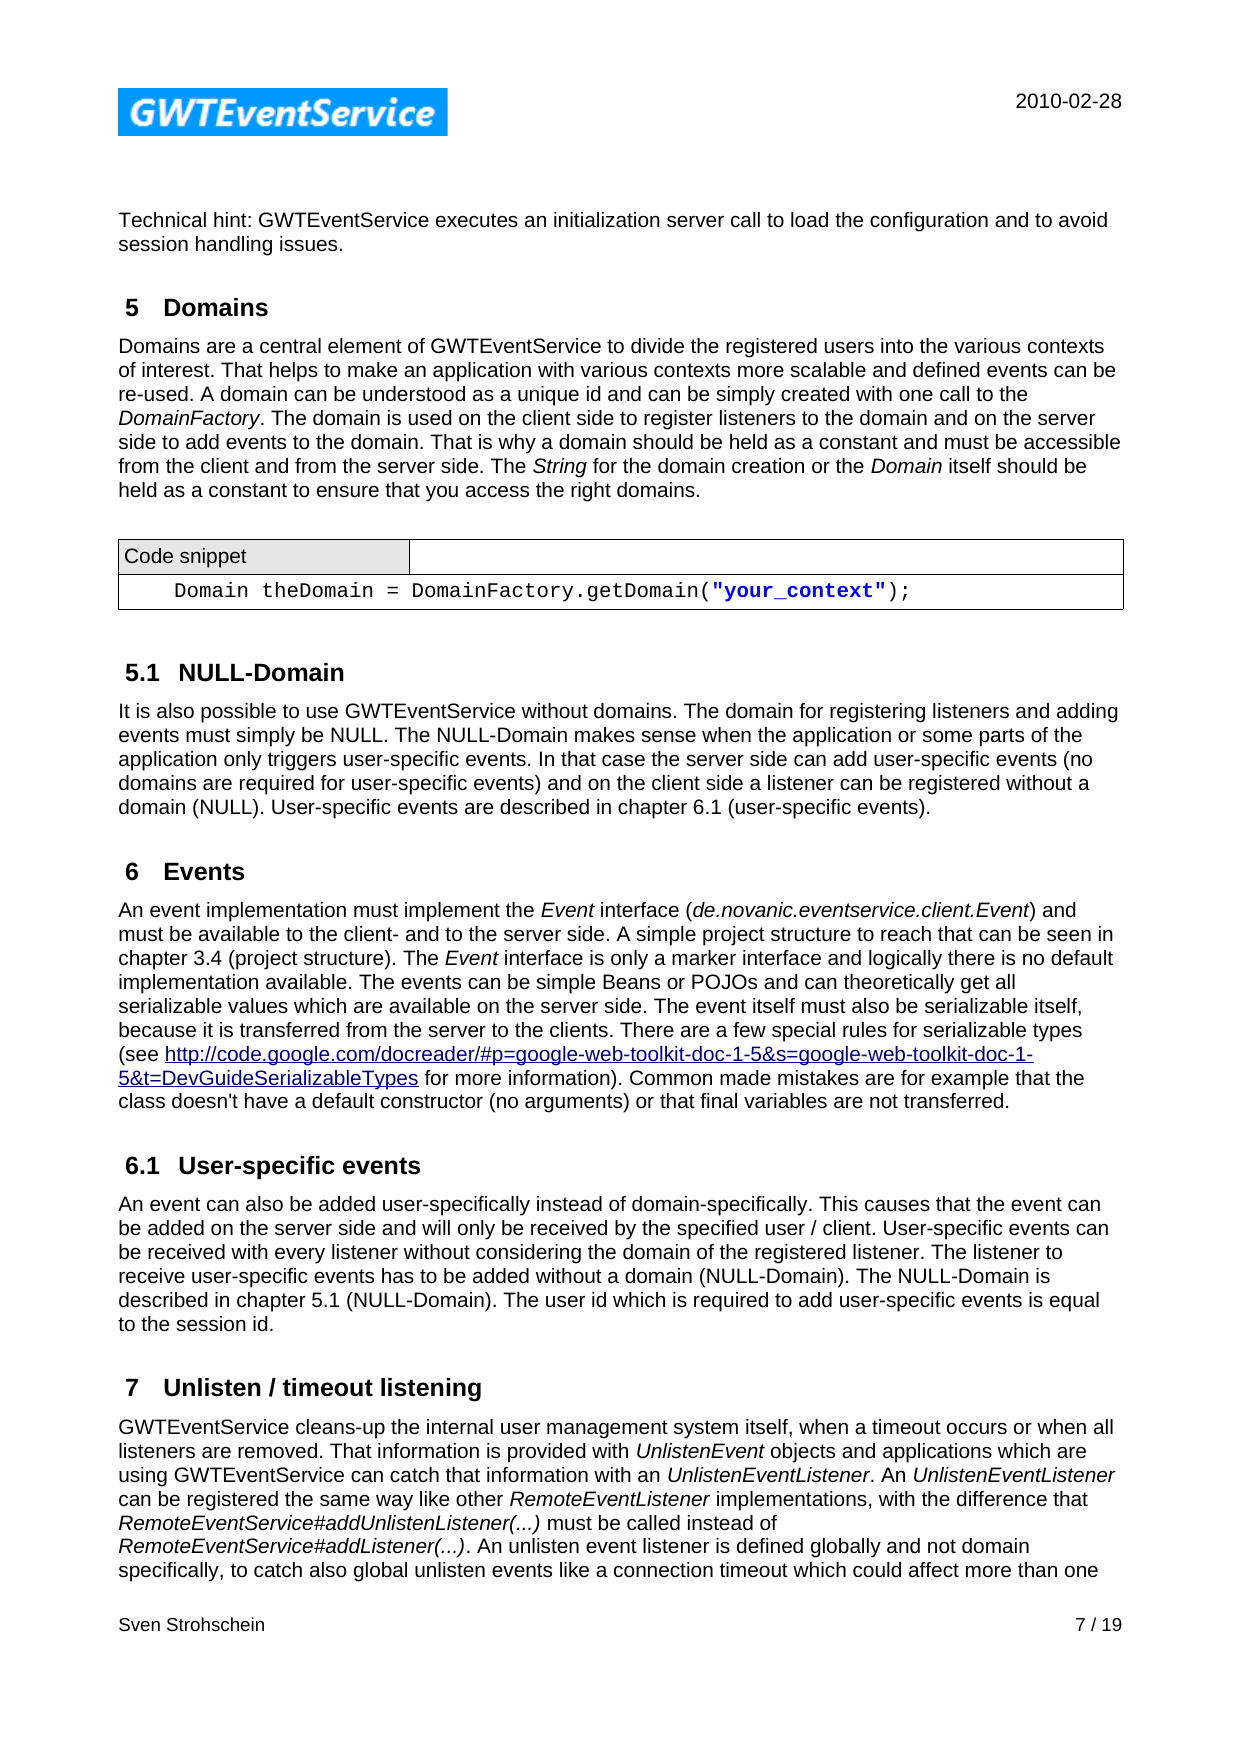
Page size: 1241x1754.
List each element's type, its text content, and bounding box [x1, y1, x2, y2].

subtitle NULL-Domain [118, 658, 1122, 687]
text It is also possible to use GWTEventService without domains. The domain for registering listeners and adding events must simply be NULL. The NULL-Domain makes sense when the application or some parts of the application only triggers user-specific events. In that case the server side can add user-specific events (no domains are required for user-specific events) and on the client side a listener can be registered without a domain (NULL). User-specific events are described in chapter 6.1 (user-specific events). [118, 699, 1122, 819]
subtitle User-specific events [118, 1151, 1122, 1179]
subtitle Events [118, 856, 1122, 885]
table_header [410, 540, 1123, 574]
text Domains are a central element of GWTEventService to divide the registered users into the various contexts of interest. That helps to make an application with various contexts more scalable and defined events can be re-used. A domain can be understood as a unique id and can be simply created with one call to the DomainFactory. The domain is used on the client side to register listeners to the domain and on the server side to add events to the domain. That is why a domain should be held as a constant and must be accessible from the client and from the server side. The String for the domain creation or the Domain itself should be held as a constant to ensure that you access the right domains. [118, 334, 1122, 502]
text An event implementation must implement the Event interface (de.novanic.eventservice.client.Event) and must be available to the client- and to the server side. A simple project structure to reach that can be seen in chapter 3.4 (project structure). The Event interface is only a marker interface and logically there is no default implementation available. The events can be simple Beans or POJOs and can theoretically get all serializable values which are available on the server side. The event itself must also be serializable itself, because it is transferred from the server to the clients. There are a few special rules for serializable types (see http://code.google.com/docreader/#p=google-web-toolkit-doc-1-5&s=google-web-toolkit-doc-1-5&t=DevGuideSerializableTypes for more information). Common made mistakes are for example that the class doesn't have a default constructor (no arguments) or that final variables are not transferred. [118, 898, 1122, 1113]
text Technical hint: GWTEventService executes an initialization server call to load the configuration and to avoid session handling issues. [118, 208, 1122, 256]
text An event can also be added user-specifically instead of domain-specifically. This causes that the event can be added on the server side and will only be received by the specified user / client. User-specific events can be received with every listener without considering the domain of the registered listener. The listener to receive user-specific events has to be added without a domain (NULL-Domain). The NULL-Domain is described in chapter 5.1 (NULL-Domain). The user id which is required to add user-specific events is equal to the session id. [118, 1192, 1122, 1336]
table_header Code snippet [119, 540, 409, 574]
picture [118, 88, 448, 136]
table_cell Domain theDomain = DomainFactory.getDomain("your_context"); [119, 575, 1123, 609]
subtitle Unlisten / timeout listening [118, 1373, 1122, 1402]
subtitle Domains [118, 293, 1122, 322]
text GWTEventService cleans-up the internal user management system itself, when a timeout occurs or when all listeners are removed. That information is provided with UnlistenEvent objects and applications which are using GWTEventService can catch that information with an UnlistenEventListener. An UnlistenEventListener can be registered the same way like other RemoteEventListener implementations, with the difference that RemoteEventService#addUnlistenListener(...) must be called instead of RemoteEventService#addListener(...). An unlisten event listener is defined globally and not domain specifically, to catch also global unlisten events like a connection timeout which could affect more than one [118, 1414, 1122, 1582]
